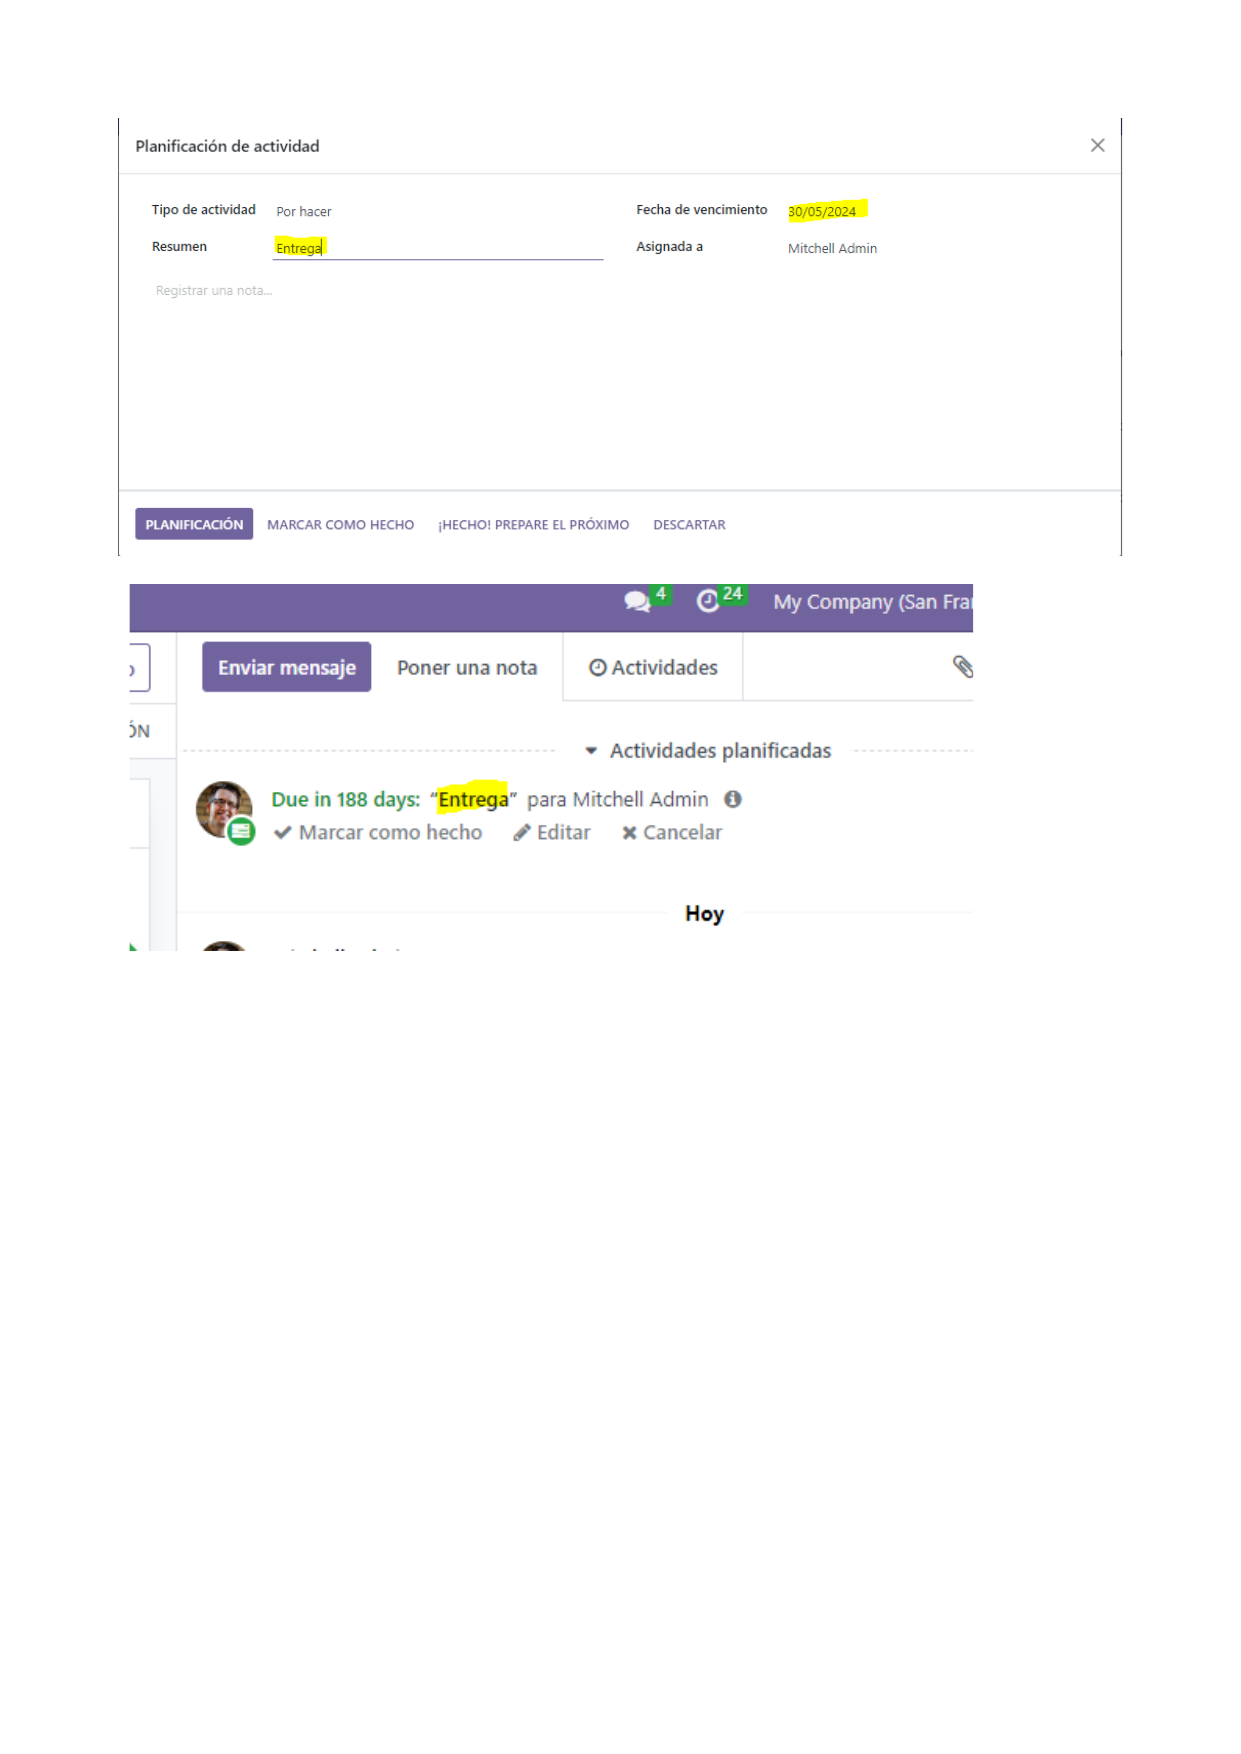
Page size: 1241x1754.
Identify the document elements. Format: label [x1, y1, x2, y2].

picture [118, 118, 1123, 556]
picture [129, 584, 974, 951]
